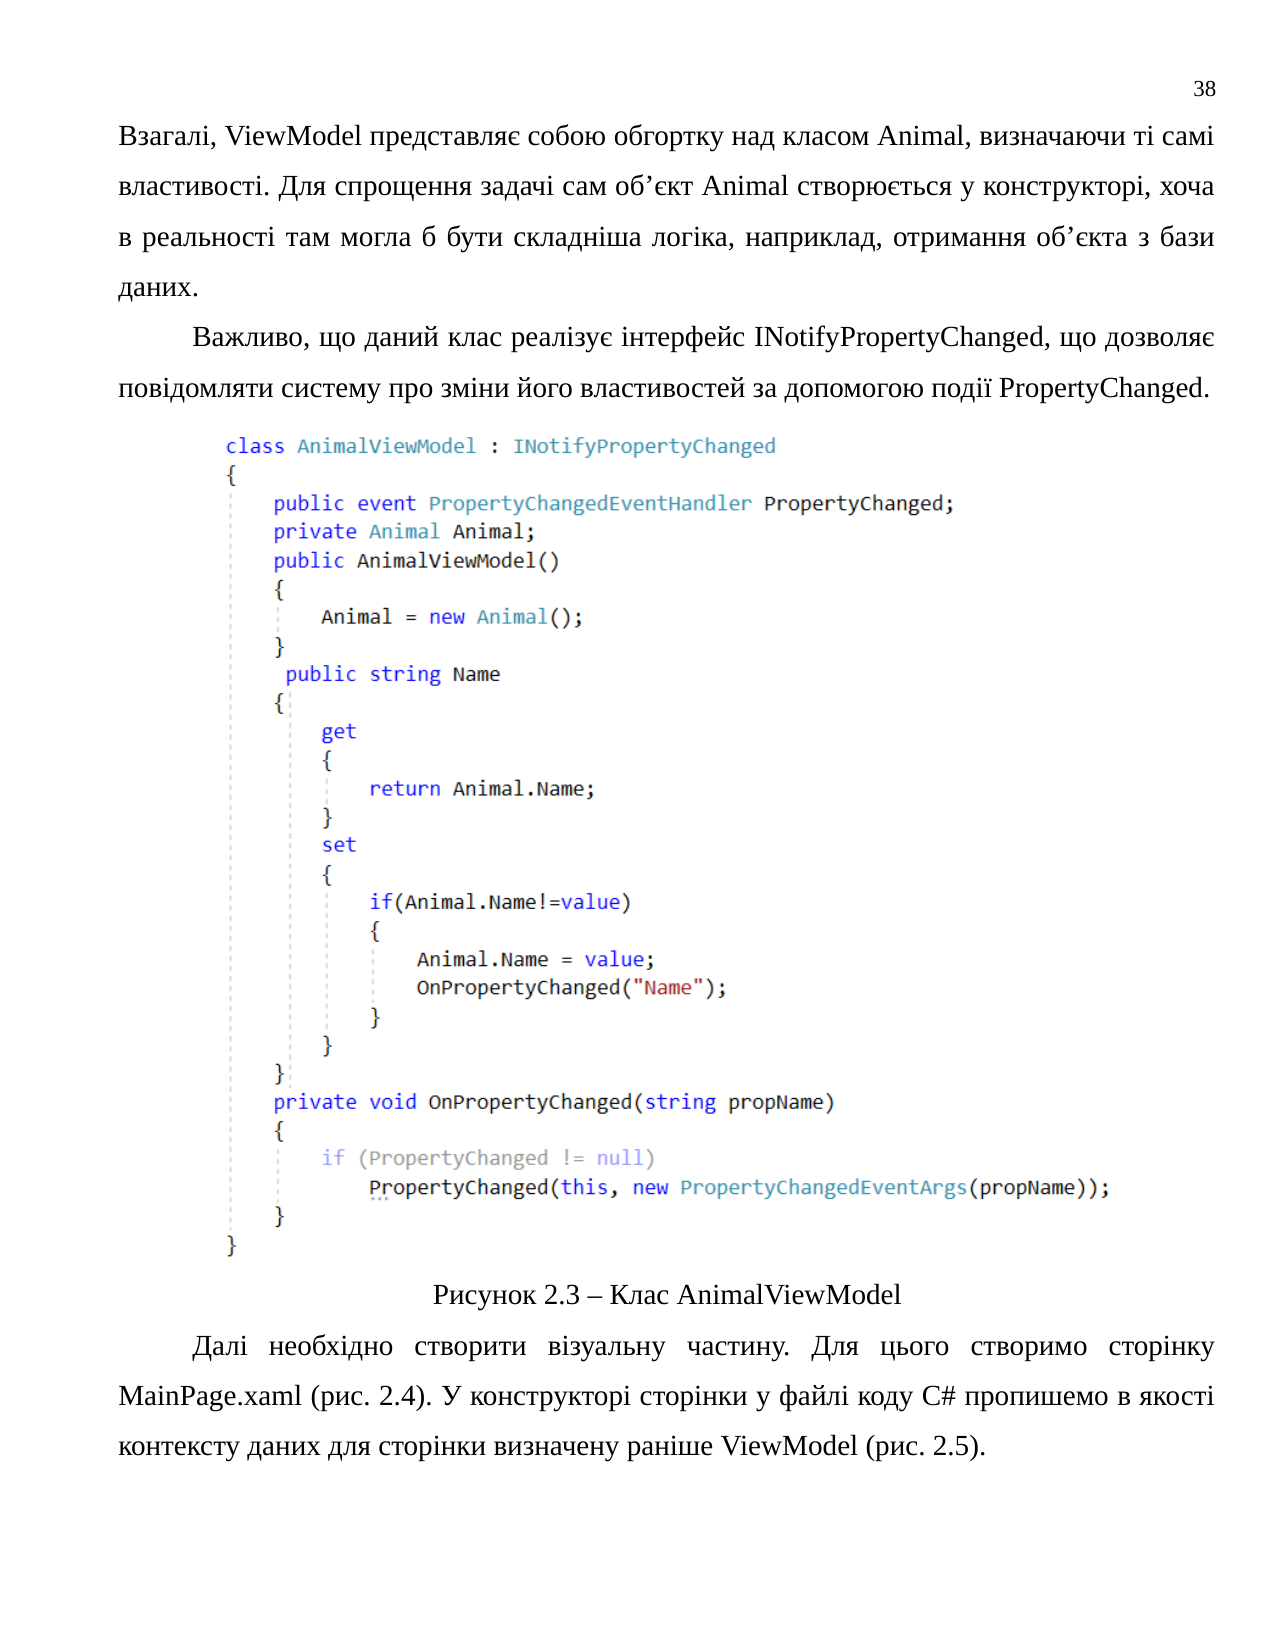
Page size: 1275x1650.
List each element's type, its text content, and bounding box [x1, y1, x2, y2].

picture [212, 420, 1122, 1265]
text Взагалі, ViewModel представляє собою обгортку над класом Animal, визначаючи ті самі властивості. Для спрощення задачі сам об’єкт Animal створюється у конструкторі, хоча в реальності там могла б бути складніша логіка, наприклад, отримання об’єкта з бази даних. [118, 118, 1216, 303]
text Рисунок 2.3 – Клас AnimalViewModel [118, 1277, 1216, 1311]
text Важливо, що даний клас реалізує інтерфейс INotifyPropertyChanged, що дозволяє повідомляти систему про зміни його властивостей за допомогою події PropertyChanged. [118, 319, 1216, 403]
text Далі необхідно створити візуальну частину. Для цього створимо сторінку MainPage.xaml (рис. 2.4). У конструкторі сторінки у файлі коду C# пропишемо в якості контексту даних для сторінки визначену раніше ViewModel (рис. 2.5). [118, 1328, 1216, 1462]
